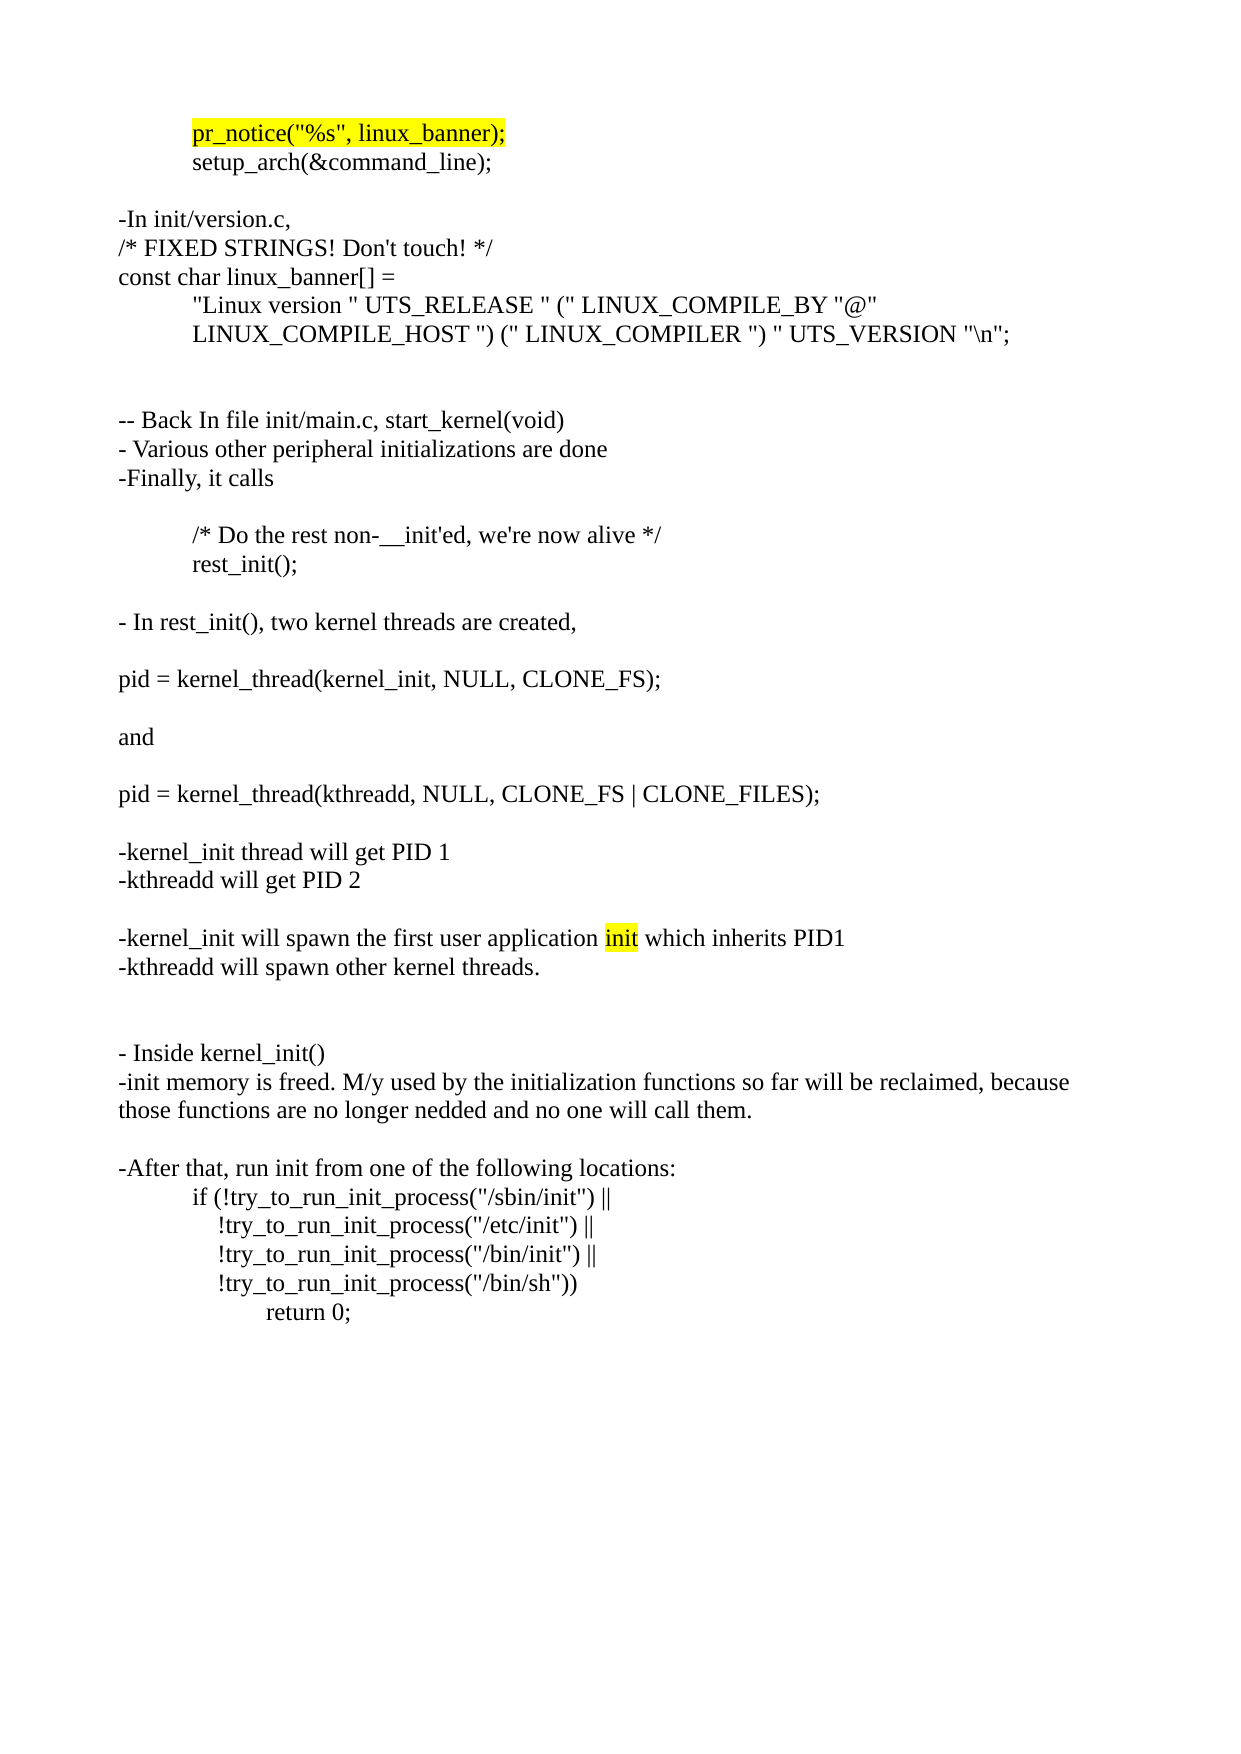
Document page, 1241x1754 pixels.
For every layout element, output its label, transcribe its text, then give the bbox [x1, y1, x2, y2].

text !try_to_run_init_process("/bin/sh")) [118, 1268, 1122, 1297]
text -Finally, it calls [118, 463, 1122, 492]
text and [118, 722, 1122, 751]
text - In rest_init(), two kernel threads are created, [118, 607, 1122, 636]
text pr_notice("%s", linux_banner); [118, 118, 1122, 147]
text LINUX_COMPILE_HOST ") (" LINUX_COMPILER ") " UTS_VERSION "\n"; [118, 319, 1122, 348]
text if (!try_to_run_init_process("/sbin/init") || [118, 1182, 1122, 1211]
text "Linux version " UTS_RELEASE " (" LINUX_COMPILE_BY "@" [118, 291, 1122, 319]
text const char linux_banner[] = [118, 262, 1122, 291]
text -kthreadd will get PID 2 [118, 866, 1122, 894]
text rest_init(); [118, 549, 1122, 578]
text setup_arch(&command_line); [118, 147, 1122, 176]
text !try_to_run_init_process("/bin/init") || [118, 1239, 1122, 1268]
text /* Do the rest non-__init'ed, we're now alive */ [118, 521, 1122, 549]
text return 0; [118, 1297, 1122, 1326]
text -In init/version.c, [118, 204, 1122, 233]
text -kernel_init will spawn the first user application init which inherits PID1 [118, 923, 1122, 952]
text - Various other peripheral initializations are done [118, 434, 1122, 463]
text !try_to_run_init_process("/etc/init") || [118, 1211, 1122, 1239]
text /* FIXED STRINGS! Don't touch! */ [118, 233, 1122, 262]
text -After that, run init from one of the following locations: [118, 1153, 1122, 1182]
text pid = kernel_thread(kernel_init, NULL, CLONE_FS); [118, 664, 1122, 693]
text -kernel_init thread will get PID 1 [118, 837, 1122, 866]
text -- Back In file init/main.c, start_kernel(void) [118, 406, 1122, 434]
text -init memory is freed. M/y used by the initialization functions so far will be reclaimed, because those functions are no longer nedded and no one will call them. [118, 1067, 1122, 1124]
text - Inside kernel_init() [118, 1038, 1122, 1067]
text pid = kernel_thread(kthreadd, NULL, CLONE_FS | CLONE_FILES); [118, 779, 1122, 808]
text -kthreadd will spawn other kernel threads. [118, 952, 1122, 981]
